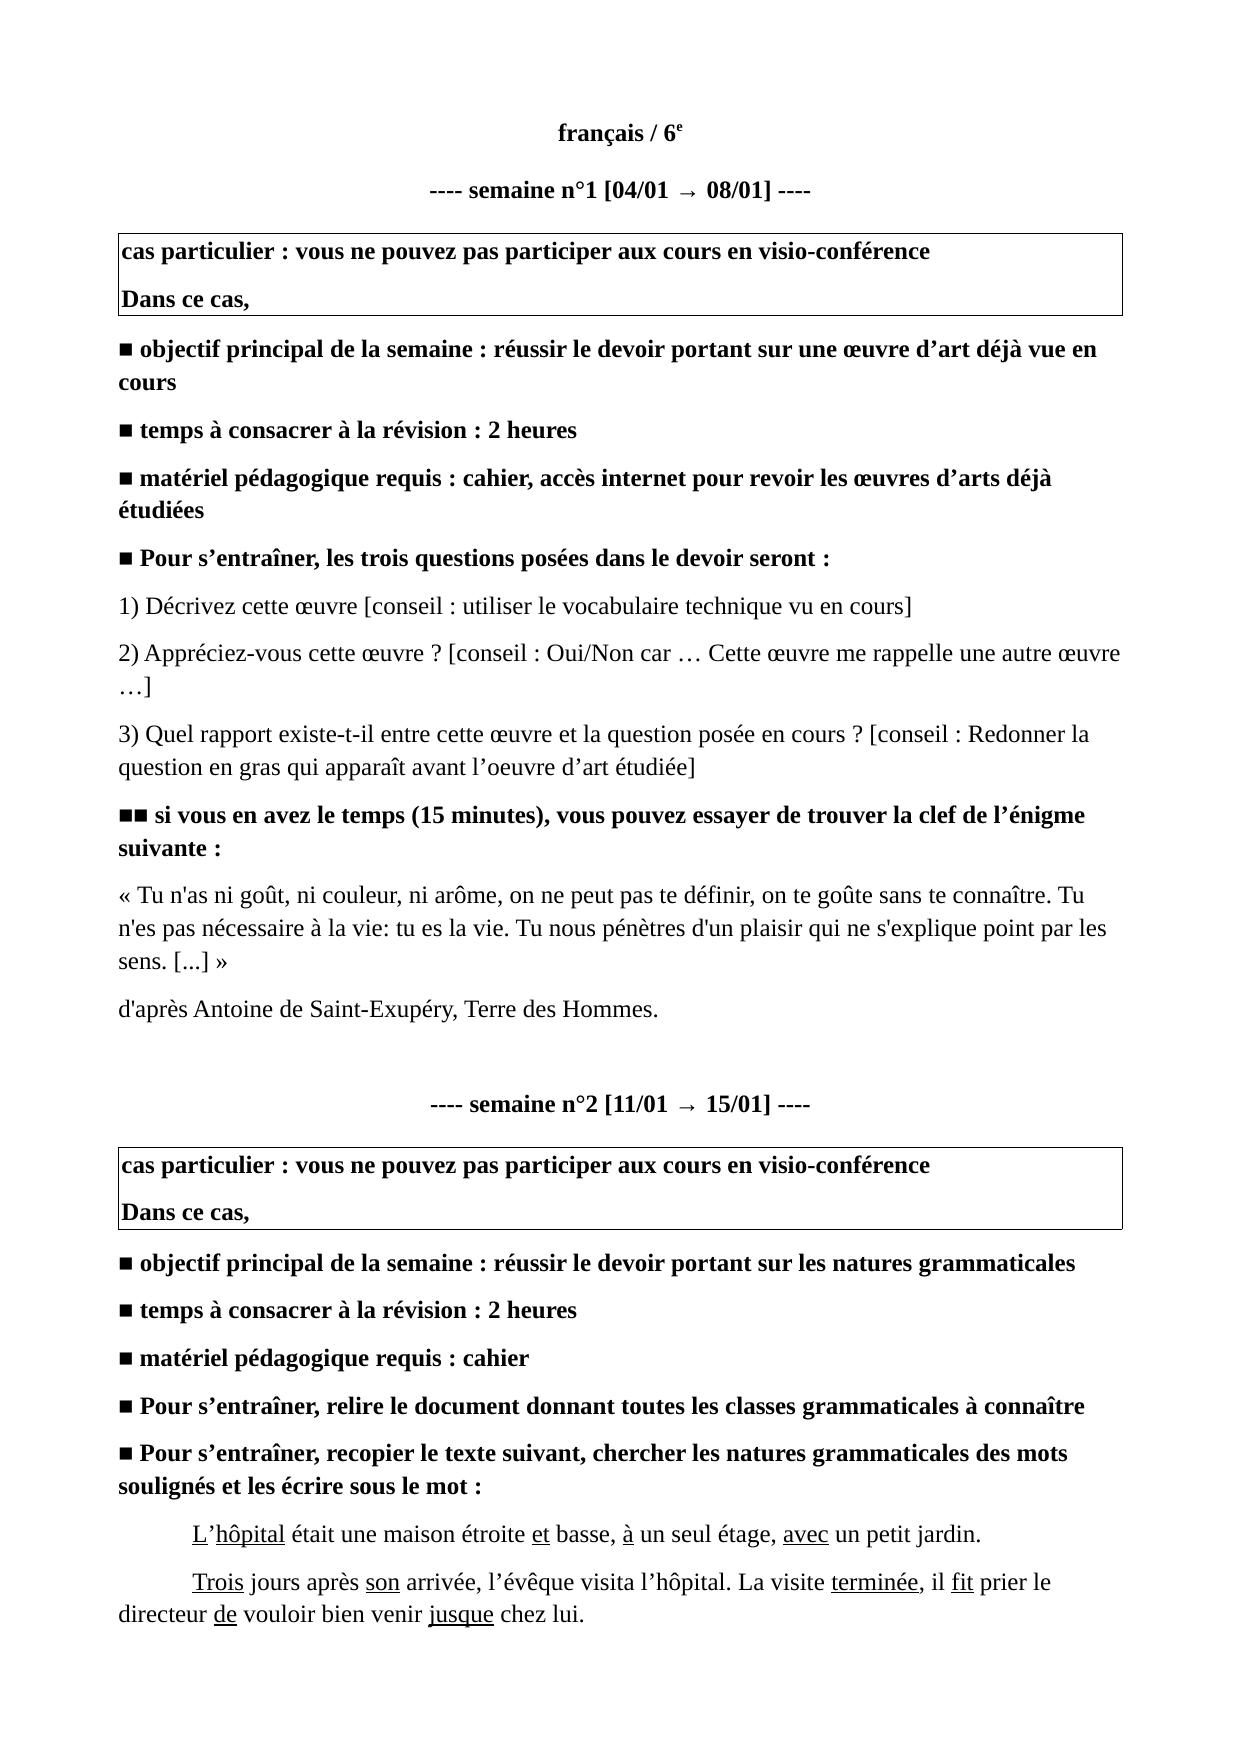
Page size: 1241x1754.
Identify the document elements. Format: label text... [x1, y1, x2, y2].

text ■ matériel pédagogique requis : cahier [118, 1343, 1122, 1372]
text cas particulier : vous ne pouvez pas participer aux cours en visio-conférence [119, 1148, 1122, 1178]
text ■ Pour s’entraîner, les trois questions posées dans le devoir seront : [118, 543, 1122, 572]
text Trois jours après son arrivée, l’évêque visita l’hôpital. La visite terminée, il fit prier le directeur de vouloir bien venir jusque chez lui. [118, 1567, 1122, 1628]
text Dans ce cas, [119, 281, 1122, 315]
text « Tu n'as ni goût, ni couleur, ni arôme, on ne peut pas te définir, on te goûte sans te connaître. Tu n'es pas nécessaire à la vie: tu es la vie. Tu nous pénètres d'un plaisir qui ne s'explique point par les sens. [...] » [118, 880, 1122, 975]
text cas particulier : vous ne pouvez pas participer aux cours en visio-conférence [119, 234, 1122, 265]
text ■■ si vous en avez le temps (15 minutes), vous pouvez essayer de trouver la clef de l’énigme suivante : [118, 800, 1122, 861]
text français / 6e [118, 118, 1122, 147]
text ■ temps à consacrer à la révision : 2 heures [118, 415, 1122, 444]
text 1) Décrivez cette œuvre [conseil : utiliser le vocabulaire technique vu en cours] [118, 591, 1122, 619]
text ■ temps à consacrer à la révision : 2 heures [118, 1296, 1122, 1324]
text ■ objectif principal de la semaine : réussir le devoir portant sur une œuvre d’art déjà vue en cours [118, 334, 1122, 396]
text 2) Appréciez-vous cette œuvre ? [conseil : Oui/Non car … Cette œuvre me rappelle une autre œuvre …] [118, 638, 1122, 700]
text L’hôpital était une maison étroite et basse, à un seul étage, avec un petit jardin. [118, 1519, 1122, 1548]
text ---- semaine n°2 [11/01 → 15/01] ---- [118, 1089, 1122, 1118]
text ■ Pour s’entraîner, recopier le texte suivant, chercher les natures grammaticales des mots soulignés et les écrire sous le mot : [118, 1438, 1122, 1500]
text d'après Antoine de Saint-Exupéry, Terre des Hommes. [118, 994, 1122, 1023]
text Dans ce cas, [119, 1194, 1122, 1229]
text 3) Quel rapport existe-t-il entre cette œuvre et la question posée en cours ? [conseil : Redonner la question en gras qui apparaît avant l’oeuvre d’art étudiée] [118, 719, 1122, 781]
text ---- semaine n°1 [04/01 → 08/01] ---- [118, 176, 1122, 204]
text ■ objectif principal de la semaine : réussir le devoir portant sur les natures grammaticales [118, 1248, 1122, 1277]
text ■ matériel pédagogique requis : cahier, accès internet pour revoir les œuvres d’arts déjà étudiées [118, 463, 1122, 524]
text ■ Pour s’entraîner, relire le document donnant toutes les classes grammaticales à connaître [118, 1391, 1122, 1419]
